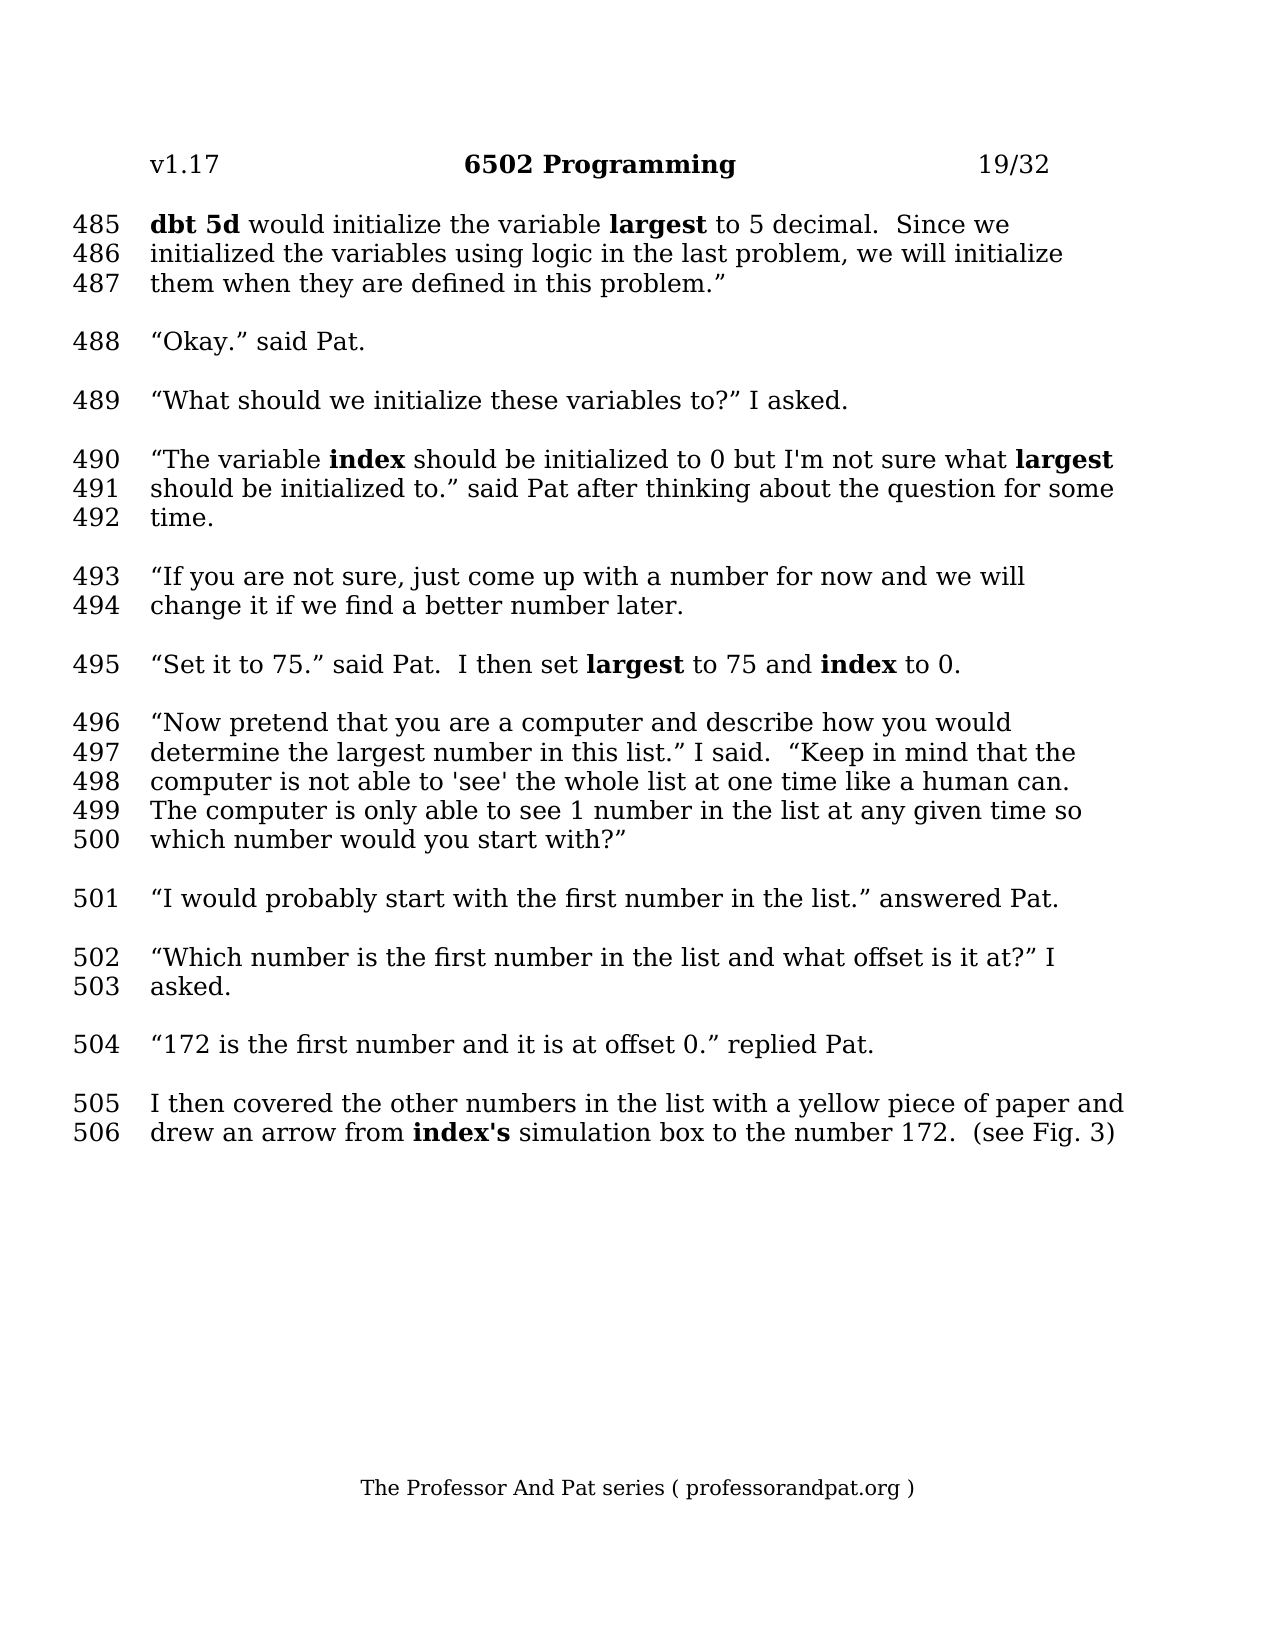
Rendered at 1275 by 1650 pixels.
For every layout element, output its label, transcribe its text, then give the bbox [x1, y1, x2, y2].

text “Which number is the first number in the list and what offset is it at?” I asked. [150, 943, 1125, 1001]
text “Now pretend that you are a computer and describe how you would determine the largest number in this list.” I said. “Keep in mind that the computer is not able to 'see' the whole list at one time like a human can. The computer is only able to see 1 number in the list at any given time so which number would you start with?” [150, 708, 1125, 855]
text “172 is the first number and it is at offset 0.” replied Pat. [150, 1031, 1125, 1060]
text “What should we initialize these variables to?” I asked. [150, 386, 1125, 415]
text I then covered the other numbers in the list with a yellow piece of paper and drew an arrow from index's simulation box to the number 172. (see Fig. 3) [150, 1089, 1125, 1148]
text “If you are not sure, just come up with a number for now and we will change it if we find a better number later. [150, 562, 1125, 620]
text “Set it to 75.” said Pat. I then set largest to 75 and index to 0. [150, 650, 1125, 679]
text dbt 5d would initialize the variable largest to 5 decimal. Since we initialized the variables using logic in the last problem, we will initialize them when they are defined in this problem.” [150, 210, 1125, 298]
text “The variable index should be initialized to 0 but I'm not sure what largest should be initialized to.” said Pat after thinking about the question for some time. [150, 444, 1125, 533]
text “Okay.” said Pat. [150, 327, 1125, 357]
text “I would probably start with the first number in the list.” answered Pat. [150, 884, 1125, 913]
